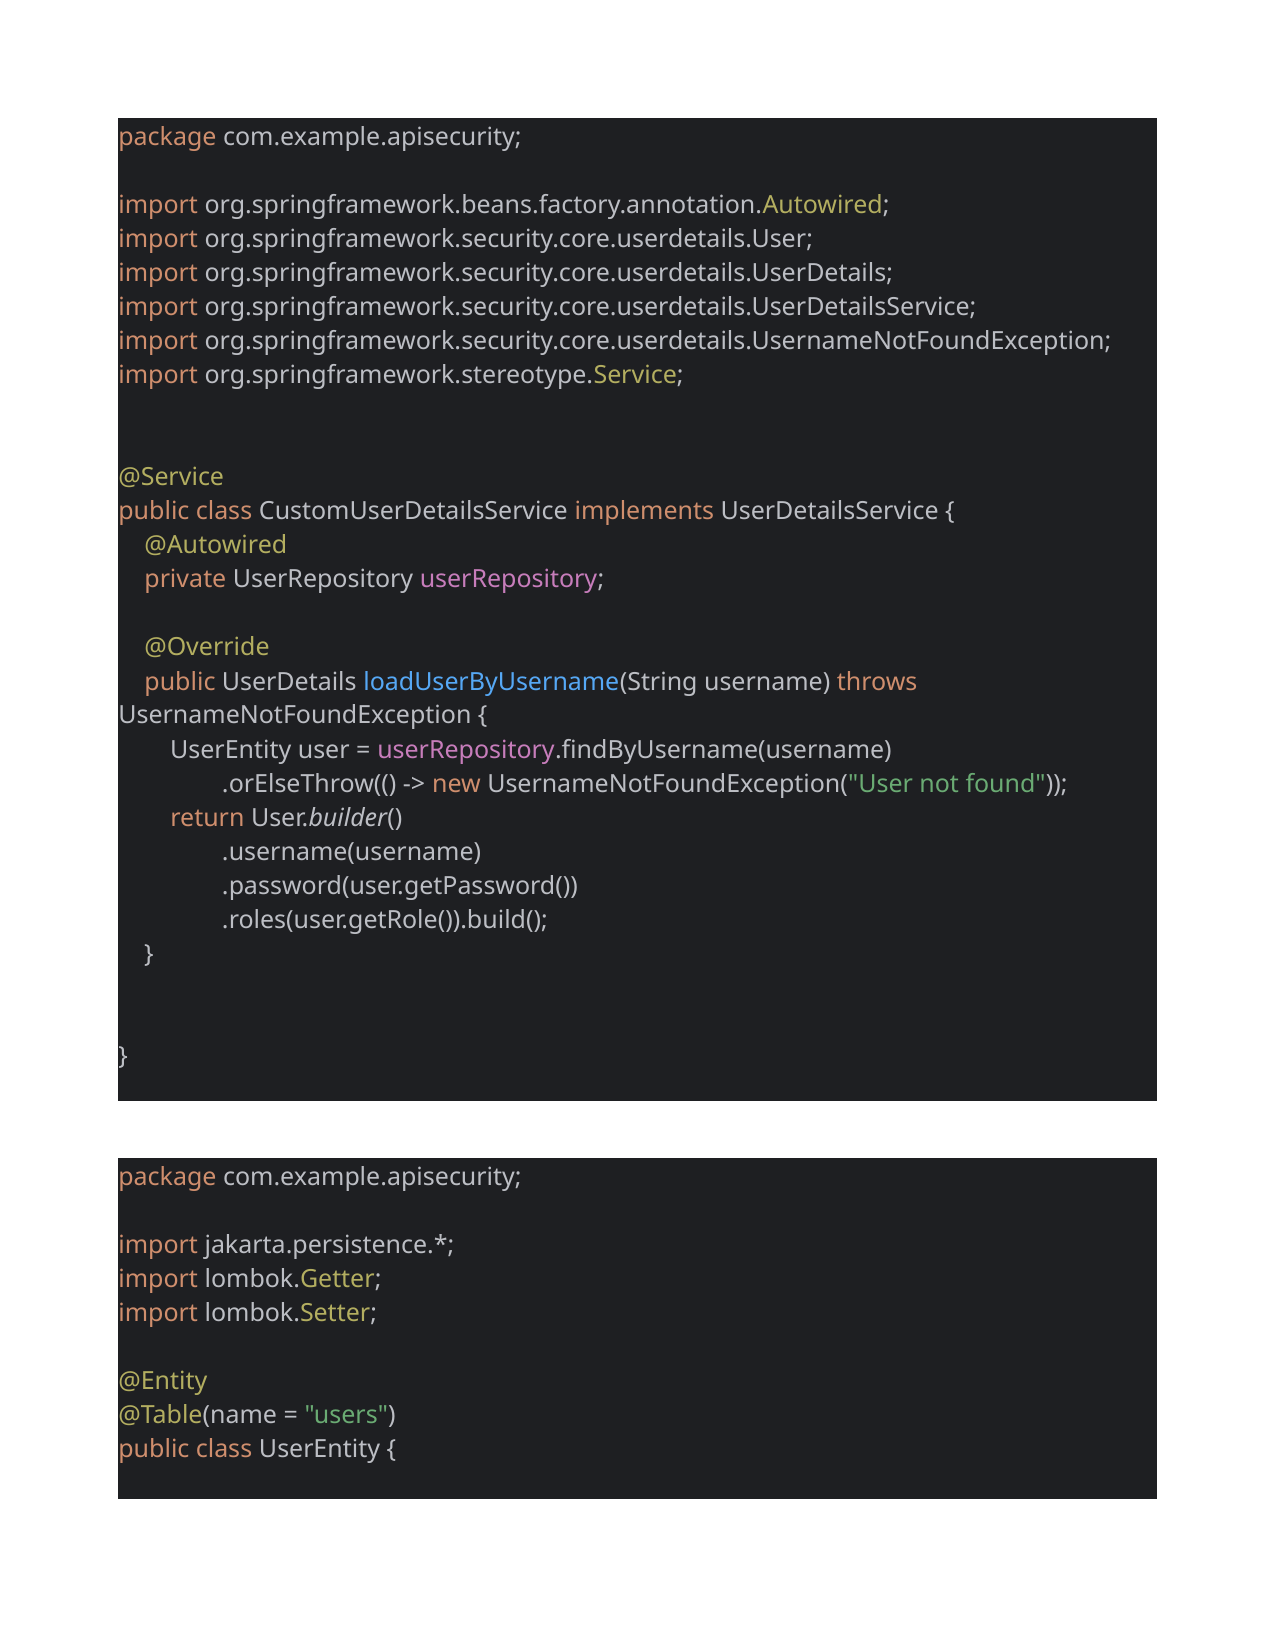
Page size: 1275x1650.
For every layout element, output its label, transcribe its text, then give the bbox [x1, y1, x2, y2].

text package com.example.apisecurity; import jakarta.persistence.*; import lombok.Getter; import lombok.Setter; @Entity @Table(name = "users") public class UserEntity { [118, 1158, 1157, 1499]
text package com.example.apisecurity; import org.springframework.beans.factory.annotation.Autowired; import org.springframework.security.core.userdetails.User; import org.springframework.security.core.userdetails.UserDetails; import org.springframework.security.core.userdetails.UserDetailsService; import org.springframework.security.core.userdetails.UsernameNotFoundException; import org.springframework.stereotype.Service; @Service public class CustomUserDetailsService implements UserDetailsService { @Autowired private UserRepository userRepository; @Override public UserDetails loadUserByUsername(String username) throws UsernameNotFoundException { UserEntity user = userRepository.findByUsername(username) .orElseThrow(() -> new UsernameNotFoundException("User not found")); return User.builder() .username(username) .password(user.getPassword()) .roles(user.getRole()).build(); } } [118, 118, 1157, 1101]
